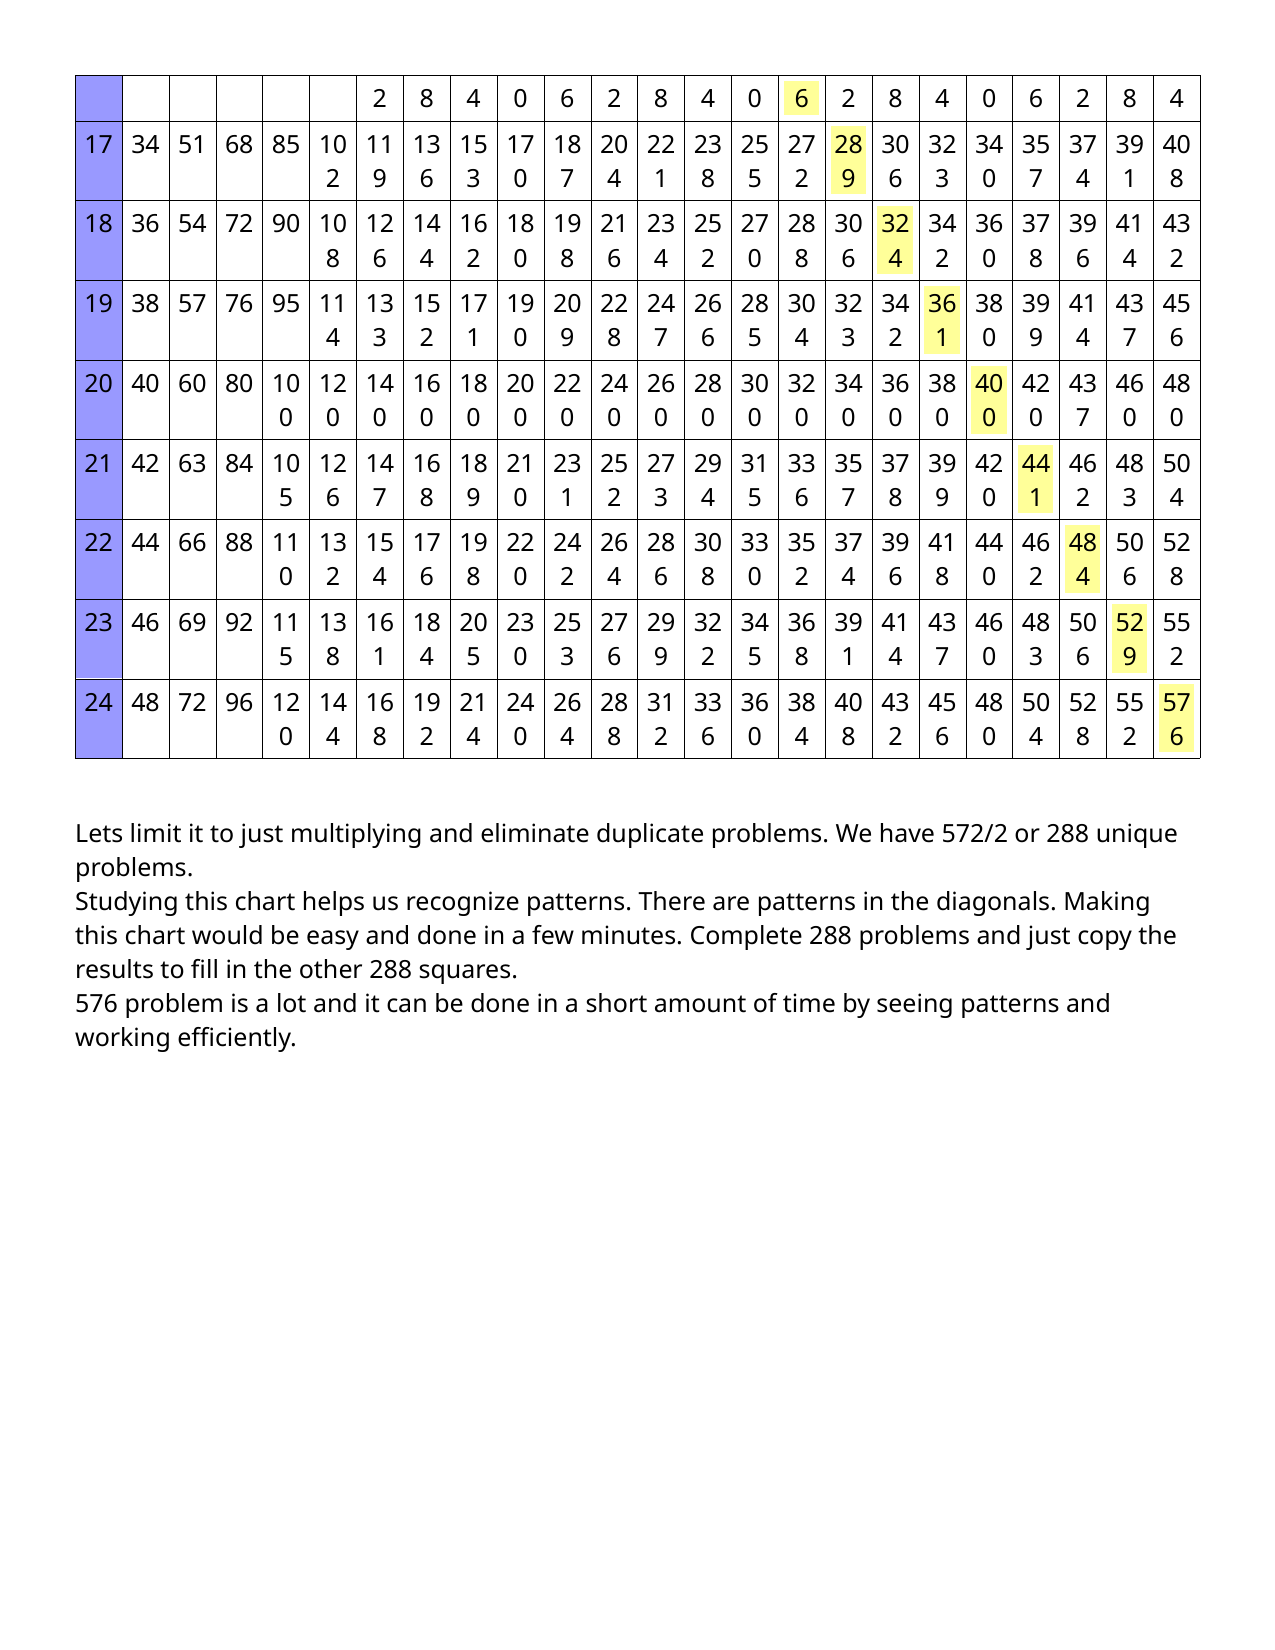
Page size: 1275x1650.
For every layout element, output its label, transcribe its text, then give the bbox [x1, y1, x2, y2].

table_cell 289 [826, 122, 872, 200]
table_cell 480 [967, 680, 1012, 758]
table_cell 336 [779, 440, 825, 519]
table_cell 330 [732, 520, 778, 599]
table_cell 6 [545, 76, 591, 121]
table_cell 460 [1107, 361, 1153, 439]
table_cell 209 [545, 281, 591, 360]
table_cell 247 [638, 281, 684, 360]
table_cell 396 [873, 520, 919, 599]
table_cell 138 [310, 600, 356, 678]
table_cell 176 [404, 520, 450, 599]
table_cell 24 [76, 680, 122, 758]
table_cell 6 [779, 76, 825, 121]
table_cell 18 [76, 201, 122, 280]
table_cell 147 [357, 440, 403, 519]
table_cell 140 [357, 361, 403, 439]
table_cell 144 [404, 201, 450, 280]
table_cell 168 [357, 680, 403, 758]
table_cell 4 [1154, 76, 1200, 121]
table_cell 54 [170, 201, 216, 280]
table_cell 238 [685, 122, 731, 200]
table_cell 153 [451, 122, 497, 200]
table_cell 160 [404, 361, 450, 439]
table_cell 8 [404, 76, 450, 121]
table_cell 484 [1060, 520, 1106, 599]
table_cell 360 [967, 201, 1012, 280]
table_cell 34 [123, 122, 169, 200]
table_cell 380 [920, 361, 966, 439]
table_cell 19 [76, 281, 122, 360]
table_cell 95 [263, 281, 309, 360]
table_cell 72 [170, 680, 216, 758]
table_cell 360 [873, 361, 919, 439]
table_cell 456 [1154, 281, 1200, 360]
table_cell 306 [826, 201, 872, 280]
table_cell 528 [1154, 520, 1200, 599]
table_cell 378 [873, 440, 919, 519]
table_cell 506 [1060, 600, 1106, 678]
text Studying this chart helps us recognize patterns. There are patterns in the diagonals. Making this chart would be easy and done in a few minutes. Complete 288 problems and just copy the results to fill in the other 288 squares. [75, 884, 1200, 986]
table_cell 90 [263, 201, 309, 280]
table_cell 252 [592, 440, 637, 519]
table_cell 286 [638, 520, 684, 599]
table_cell 306 [873, 122, 919, 200]
table_cell 4 [920, 76, 966, 121]
table_cell 336 [685, 680, 731, 758]
table_cell 48 [123, 680, 169, 758]
table_cell 418 [920, 520, 966, 599]
table_cell 529 [1107, 600, 1153, 678]
table_cell 272 [779, 122, 825, 200]
table_cell 440 [967, 520, 1012, 599]
table_cell 288 [779, 201, 825, 280]
table_cell 340 [967, 122, 1012, 200]
table_cell 384 [779, 680, 825, 758]
table_cell 391 [1107, 122, 1153, 200]
table_cell 119 [357, 122, 403, 200]
table_cell 2 [357, 76, 403, 121]
table_cell 576 [1154, 680, 1200, 758]
table_cell 264 [592, 520, 637, 599]
table_cell 0 [967, 76, 1012, 121]
table_cell 210 [498, 440, 544, 519]
table_cell [263, 76, 309, 121]
table_cell 264 [545, 680, 591, 758]
table_cell 168 [404, 440, 450, 519]
table_cell 204 [592, 122, 637, 200]
table_cell 360 [732, 680, 778, 758]
table_cell 68 [217, 122, 262, 200]
table_cell 380 [967, 281, 1012, 360]
table_cell 437 [1107, 281, 1153, 360]
table_cell 253 [545, 600, 591, 678]
table_cell 214 [451, 680, 497, 758]
table_cell 323 [826, 281, 872, 360]
table_cell 368 [779, 600, 825, 678]
table_cell 361 [920, 281, 966, 360]
table_cell 456 [920, 680, 966, 758]
table_cell 480 [1154, 361, 1200, 439]
table_cell 322 [685, 600, 731, 678]
table_cell 308 [685, 520, 731, 599]
table_cell 414 [1107, 201, 1153, 280]
table_cell 252 [685, 201, 731, 280]
table_cell 399 [920, 440, 966, 519]
table_cell 162 [451, 201, 497, 280]
table_cell 187 [545, 122, 591, 200]
table_cell 100 [263, 361, 309, 439]
table_cell 432 [1154, 201, 1200, 280]
table_cell 6 [1013, 76, 1059, 121]
table_cell 114 [310, 281, 356, 360]
table_cell 80 [217, 361, 262, 439]
table_cell 4 [685, 76, 731, 121]
table_cell 312 [638, 680, 684, 758]
table_cell 460 [967, 600, 1012, 678]
table_cell 342 [873, 281, 919, 360]
table_cell 400 [967, 361, 1012, 439]
table_cell 184 [404, 600, 450, 678]
table_cell 345 [732, 600, 778, 678]
table_cell 66 [170, 520, 216, 599]
table_cell 260 [638, 361, 684, 439]
table_cell 136 [404, 122, 450, 200]
table_cell 342 [920, 201, 966, 280]
text 576 problem is a lot and it can be done in a short amount of time by seeing patterns and working efficiently. [75, 986, 1200, 1054]
table_cell 144 [310, 680, 356, 758]
table_cell 315 [732, 440, 778, 519]
table_cell 38 [123, 281, 169, 360]
table_cell 40 [123, 361, 169, 439]
table_cell 483 [1013, 600, 1059, 678]
table_cell 132 [310, 520, 356, 599]
table_cell 36 [123, 201, 169, 280]
table_cell 205 [451, 600, 497, 678]
table_cell 408 [1154, 122, 1200, 200]
table_cell 8 [873, 76, 919, 121]
table_cell 133 [357, 281, 403, 360]
table_cell 374 [826, 520, 872, 599]
table_cell 46 [123, 600, 169, 678]
table_cell 228 [592, 281, 637, 360]
table_cell 120 [310, 361, 356, 439]
table_cell 152 [404, 281, 450, 360]
table_cell 2 [592, 76, 637, 121]
table_cell 161 [357, 600, 403, 678]
table_cell 396 [1060, 201, 1106, 280]
table_cell 115 [263, 600, 309, 678]
table_cell 294 [685, 440, 731, 519]
table_cell 102 [310, 122, 356, 200]
table_cell 110 [263, 520, 309, 599]
table_cell 57 [170, 281, 216, 360]
table_cell 96 [217, 680, 262, 758]
table_cell 270 [732, 201, 778, 280]
table_cell 285 [732, 281, 778, 360]
table_cell 220 [498, 520, 544, 599]
table_cell 288 [592, 680, 637, 758]
table_cell 506 [1107, 520, 1153, 599]
table_cell 437 [1060, 361, 1106, 439]
table_cell 255 [732, 122, 778, 200]
table_cell 441 [1013, 440, 1059, 519]
table_cell 240 [592, 361, 637, 439]
table_cell 2 [1060, 76, 1106, 121]
table_cell [217, 76, 262, 121]
table_cell 420 [967, 440, 1012, 519]
table_cell 552 [1107, 680, 1153, 758]
table_cell 483 [1107, 440, 1153, 519]
table_cell 42 [123, 440, 169, 519]
table_cell 414 [1060, 281, 1106, 360]
table_cell 63 [170, 440, 216, 519]
table_cell 304 [779, 281, 825, 360]
table_cell 273 [638, 440, 684, 519]
table_cell 72 [217, 201, 262, 280]
table_cell 420 [1013, 361, 1059, 439]
table_cell [170, 76, 216, 121]
table_cell 462 [1060, 440, 1106, 519]
table_cell 266 [685, 281, 731, 360]
table_cell 84 [217, 440, 262, 519]
table_cell 126 [310, 440, 356, 519]
table_cell 2 [826, 76, 872, 121]
table_cell 170 [498, 122, 544, 200]
table_cell 504 [1013, 680, 1059, 758]
table_cell 69 [170, 600, 216, 678]
table_cell 8 [638, 76, 684, 121]
table_cell 357 [826, 440, 872, 519]
table_cell [123, 76, 169, 121]
table_cell 378 [1013, 201, 1059, 280]
table_cell 220 [545, 361, 591, 439]
table_cell 198 [451, 520, 497, 599]
table_cell 276 [592, 600, 637, 678]
table_cell 8 [1107, 76, 1153, 121]
table_cell 230 [498, 600, 544, 678]
table_cell 44 [123, 520, 169, 599]
table_cell 200 [498, 361, 544, 439]
table_cell 432 [873, 680, 919, 758]
table_cell 242 [545, 520, 591, 599]
table_cell 300 [732, 361, 778, 439]
table_cell 192 [404, 680, 450, 758]
table_cell 85 [263, 122, 309, 200]
table_cell 23 [76, 600, 122, 678]
table_cell 437 [920, 600, 966, 678]
table_cell 22 [76, 520, 122, 599]
table_cell 234 [638, 201, 684, 280]
table_cell 105 [263, 440, 309, 519]
table_cell 299 [638, 600, 684, 678]
table_cell 0 [732, 76, 778, 121]
table_cell 323 [920, 122, 966, 200]
table_cell 88 [217, 520, 262, 599]
table_cell 189 [451, 440, 497, 519]
table_cell 320 [779, 361, 825, 439]
table_cell 324 [873, 201, 919, 280]
table_cell 190 [498, 281, 544, 360]
table_cell 51 [170, 122, 216, 200]
table_cell 504 [1154, 440, 1200, 519]
table_cell 221 [638, 122, 684, 200]
table_cell 414 [873, 600, 919, 678]
table_cell 180 [498, 201, 544, 280]
table_cell 76 [217, 281, 262, 360]
table_cell 171 [451, 281, 497, 360]
table_cell [76, 76, 122, 121]
table_cell 408 [826, 680, 872, 758]
table_cell 108 [310, 201, 356, 280]
table_cell 374 [1060, 122, 1106, 200]
table_cell 280 [685, 361, 731, 439]
table_cell 357 [1013, 122, 1059, 200]
table_cell 391 [826, 600, 872, 678]
text Lets limit it to just multiplying and eliminate duplicate problems. We have 572/2 or 288 unique problems. [75, 816, 1200, 884]
table_cell 552 [1154, 600, 1200, 678]
table_cell 180 [451, 361, 497, 439]
table_cell 0 [498, 76, 544, 121]
table_cell 92 [217, 600, 262, 678]
table_cell 126 [357, 201, 403, 280]
table_cell 462 [1013, 520, 1059, 599]
table_cell 20 [76, 361, 122, 439]
table_cell 198 [545, 201, 591, 280]
table_cell 352 [779, 520, 825, 599]
table_cell 216 [592, 201, 637, 280]
table_cell 154 [357, 520, 403, 599]
table_cell 21 [76, 440, 122, 519]
table_cell 240 [498, 680, 544, 758]
table_cell [310, 76, 356, 121]
table_cell 120 [263, 680, 309, 758]
table_cell 231 [545, 440, 591, 519]
table_cell 17 [76, 122, 122, 200]
table_cell 340 [826, 361, 872, 439]
table_cell 60 [170, 361, 216, 439]
table_cell 399 [1013, 281, 1059, 360]
table_cell 4 [451, 76, 497, 121]
table_cell 528 [1060, 680, 1106, 758]
